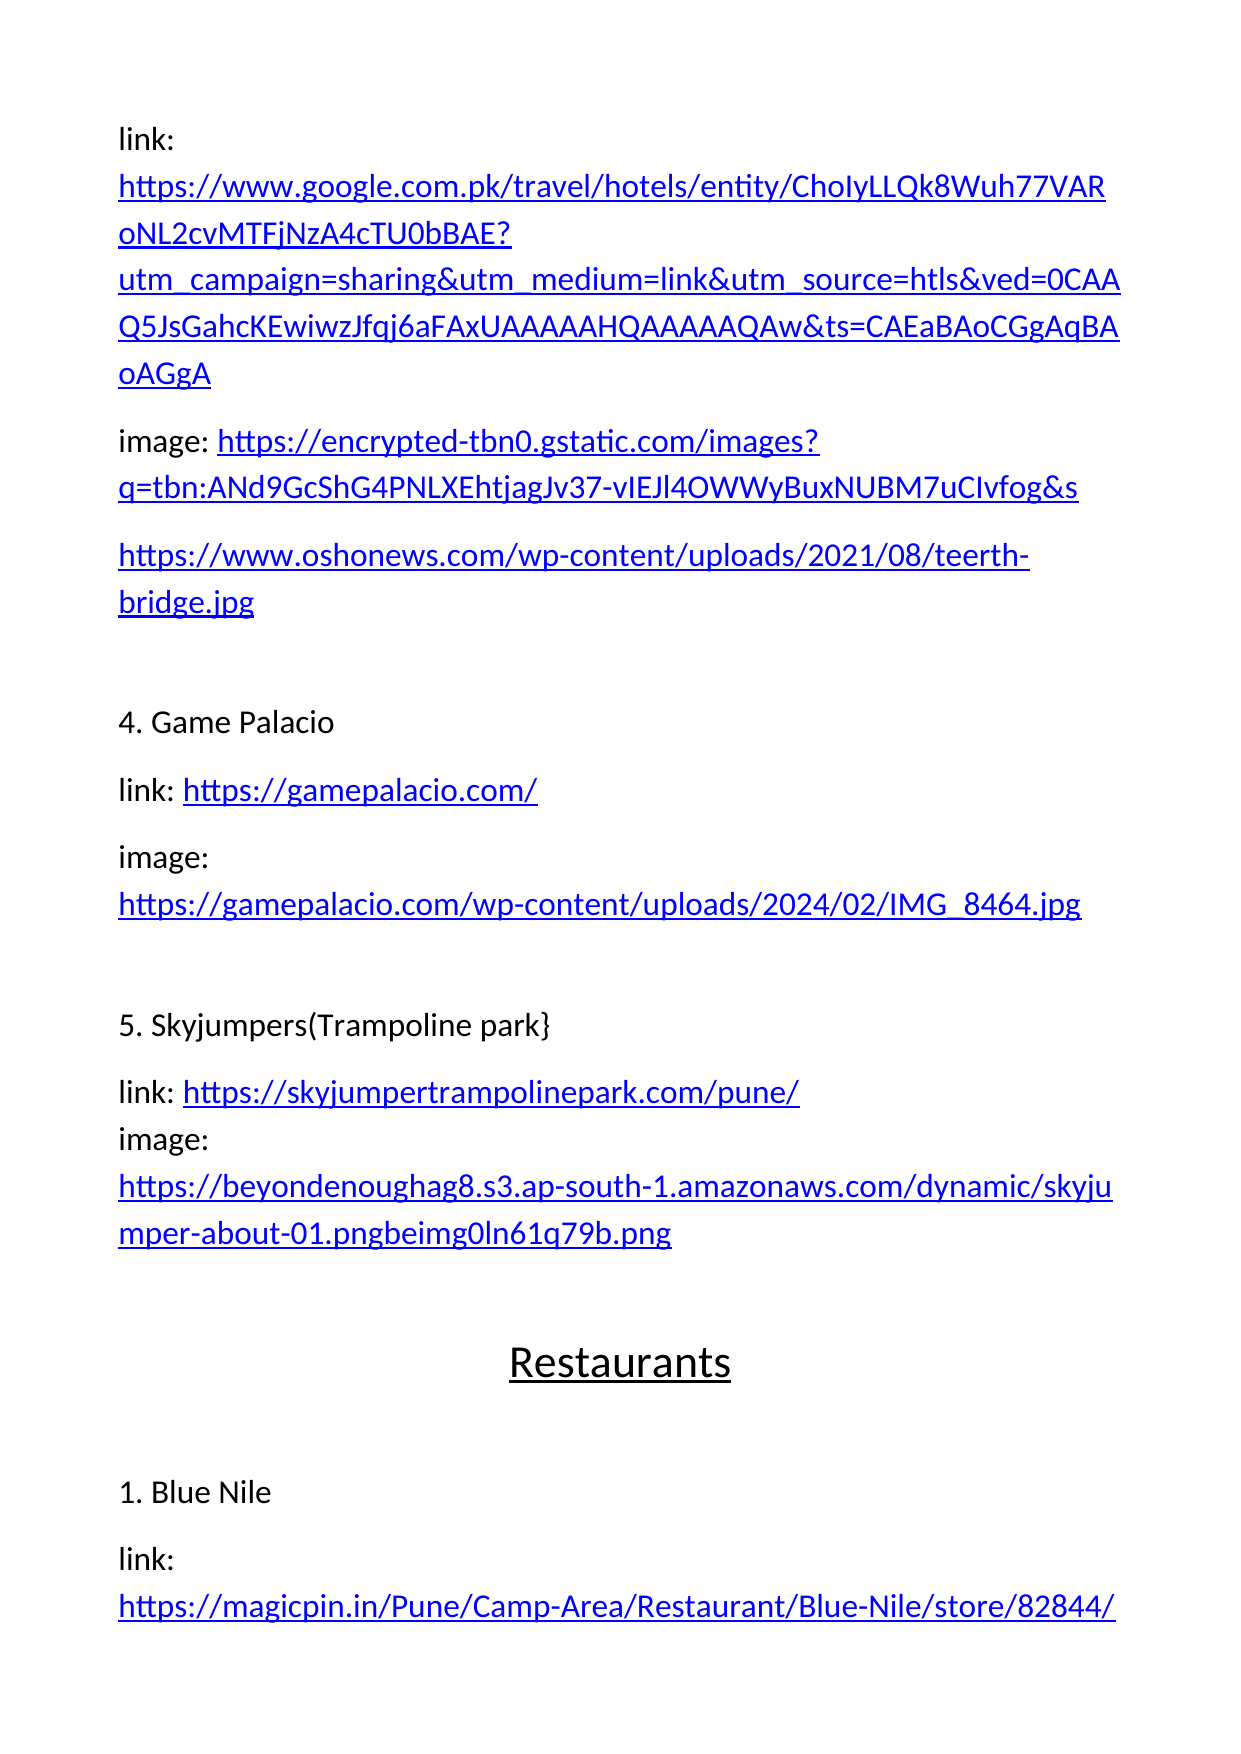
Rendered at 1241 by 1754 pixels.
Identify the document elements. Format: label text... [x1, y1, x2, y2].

text 1. Blue Nile [118, 1471, 1122, 1511]
text link: https://gamepalacio.com/ [118, 769, 1122, 810]
text image: https://encrypted-tbn0.gstatic.com/images?q=tbn:ANd9GcShG4PNLXEhtjagJv37-vIEJl4OWWyBuxNUBM7uCIvfog&s [118, 419, 1122, 507]
text Restaurants [118, 1332, 1122, 1388]
text link: https://skyjumpertrampolinepark.com/pune/ image: https://beyondenoughag8.s3.ap-south-1.amazonaws.com/dynamic/skyjumper-about-01.pngbeimg0ln61q79b.png [118, 1072, 1122, 1253]
text 4. Game Palacio [118, 701, 1122, 742]
text link: https://www.google.com.pk/travel/hotels/entity/ChoIyLLQk8Wuh77VARoNL2cvMTFjNzA4cTU0bBAE?utm_campaign=sharing&utm_medium=link&utm_source=htls&ved=0CAAQ5JsGahcKEwiwzJfqj6aFAxUAAAAAHQAAAAAQAw&ts=CAEaBAoCGgAqBAoAGgA [118, 118, 1122, 393]
text image: https://gamepalacio.com/wp-content/uploads/2024/02/IMG_8464.jpg [118, 837, 1122, 924]
text link: https://magicpin.in/Pune/Camp-Area/Restaurant/Blue-Nile/store/82844/ [118, 1538, 1122, 1626]
text 5. Skyjumpers(Trampoline park} [118, 1004, 1122, 1045]
text https://www.oshonews.com/wp-content/uploads/2021/08/teerth-bridge.jpg [118, 534, 1122, 621]
